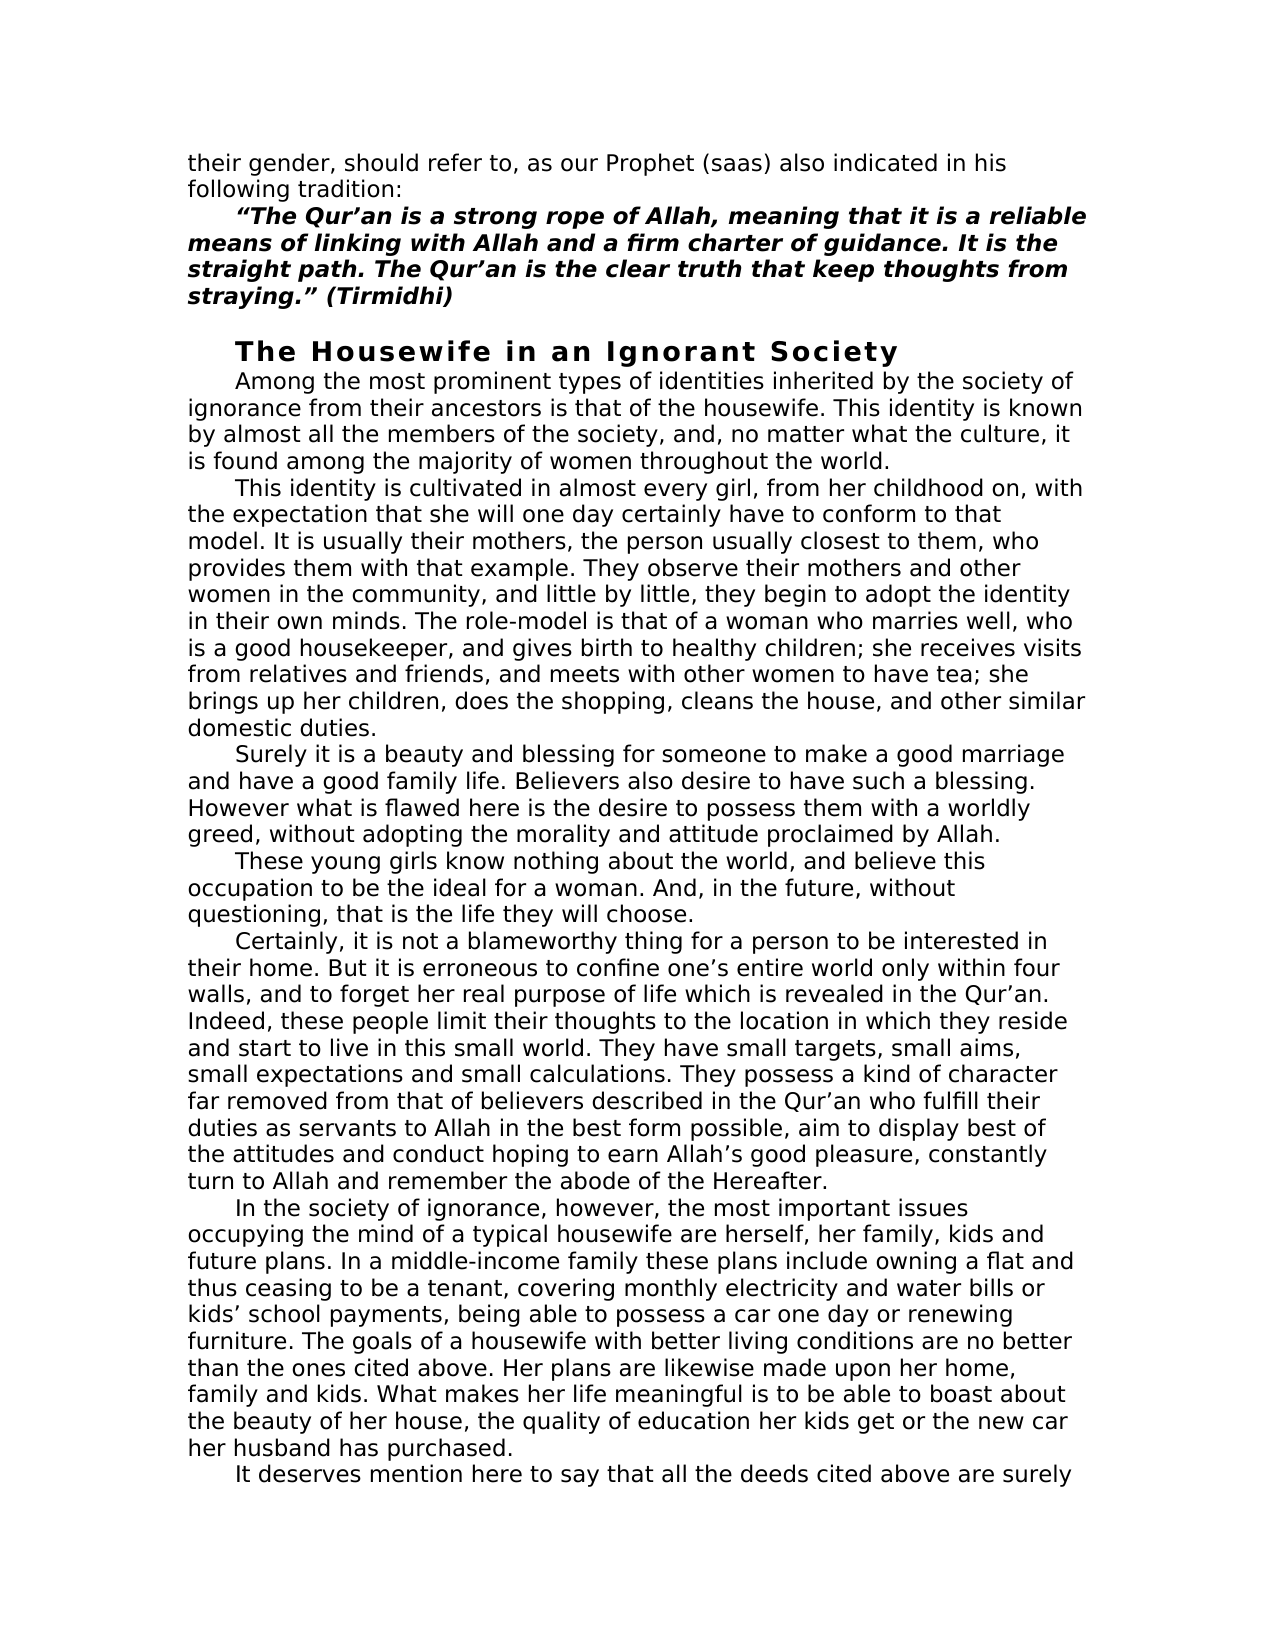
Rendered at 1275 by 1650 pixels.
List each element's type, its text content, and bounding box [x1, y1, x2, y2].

text The Housewife in an Ignorant Society [187, 337, 937, 368]
text Certainly, it is not a blameworthy thing for a person to be interested in their home. But it is erroneous to confine one’s entire world only within four walls, and to forget her real purpose of life which is revealed in the Qur’an. Indeed, these people limit their thoughts to the location in which they reside and start to live in this small world. They have small targets, small aims, small expectations and small calculations. They possess a kind of character far removed from that of believers described in the Qur’an who fulfill their duties as servants to Allah in the best form possible, aim to display best of the attitudes and conduct hoping to earn Allah’s good pleasure, constantly turn to Allah and remember the abode of the Hereafter. [187, 928, 1087, 1195]
text Among the most prominent types of identities inherited by the society of ignorance from their ancestors is that of the housewife. This identity is known by almost all the members of the society, and, no matter what the culture, it is found among the majority of women throughout the world. [187, 368, 1087, 475]
text Surely it is a beauty and blessing for someone to make a good marriage and have a good family life. Believers also desire to have such a blessing. However what is flawed here is the desire to possess them with a worldly greed, without adopting the morality and attitude proclaimed by Allah. [187, 742, 1087, 848]
text This identity is cultivated in almost every girl, from her childhood on, with the expectation that she will one day certainly have to conform to that model. It is usually their mothers, the person usually closest to them, who provides them with that example. They observe their mothers and other women in the community, and little by little, they begin to adopt the identity in their own minds. The role-model is that of a woman who marries well, who is a good housekeeper, and gives birth to healthy children; she receives visits from relatives and friends, and meets with other women to have tea; she brings up her children, does the shopping, cleans the house, and other similar domestic duties. [187, 475, 1087, 742]
text In the society of ignorance, however, the most important issues occupying the mind of a typical housewife are herself, her family, kids and future plans. In a middle-income family these plans include owning a flat and thus ceasing to be a tenant, covering monthly electricity and water bills or kids’ school payments, being able to possess a car one day or renewing furniture. The goals of a housewife with better living conditions are no better than the ones cited above. Her plans are likewise made upon her home, family and kids. What makes her life meaningful is to be able to boast about the beauty of her house, the quality of education her kids get or the new car her husband has purchased. [187, 1195, 1087, 1462]
text “The Qur’an is a strong rope of Allah, meaning that it is a reliable means of linking with Allah and a firm charter of guidance. It is the straight path. The Qur’an is the clear truth that keep thoughts from straying.” (Tirmidhi) [187, 203, 1087, 310]
text their gender, should refer to, as our Prophet (saas) also indicated in his following tradition: [187, 150, 1087, 203]
text It deserves mention here to say that all the deeds cited above are surely [187, 1462, 1087, 1488]
text These young girls know nothing about the world, and believe this occupation to be the ideal for a woman. And, in the future, without questioning, that is the life they will choose. [187, 848, 1087, 928]
